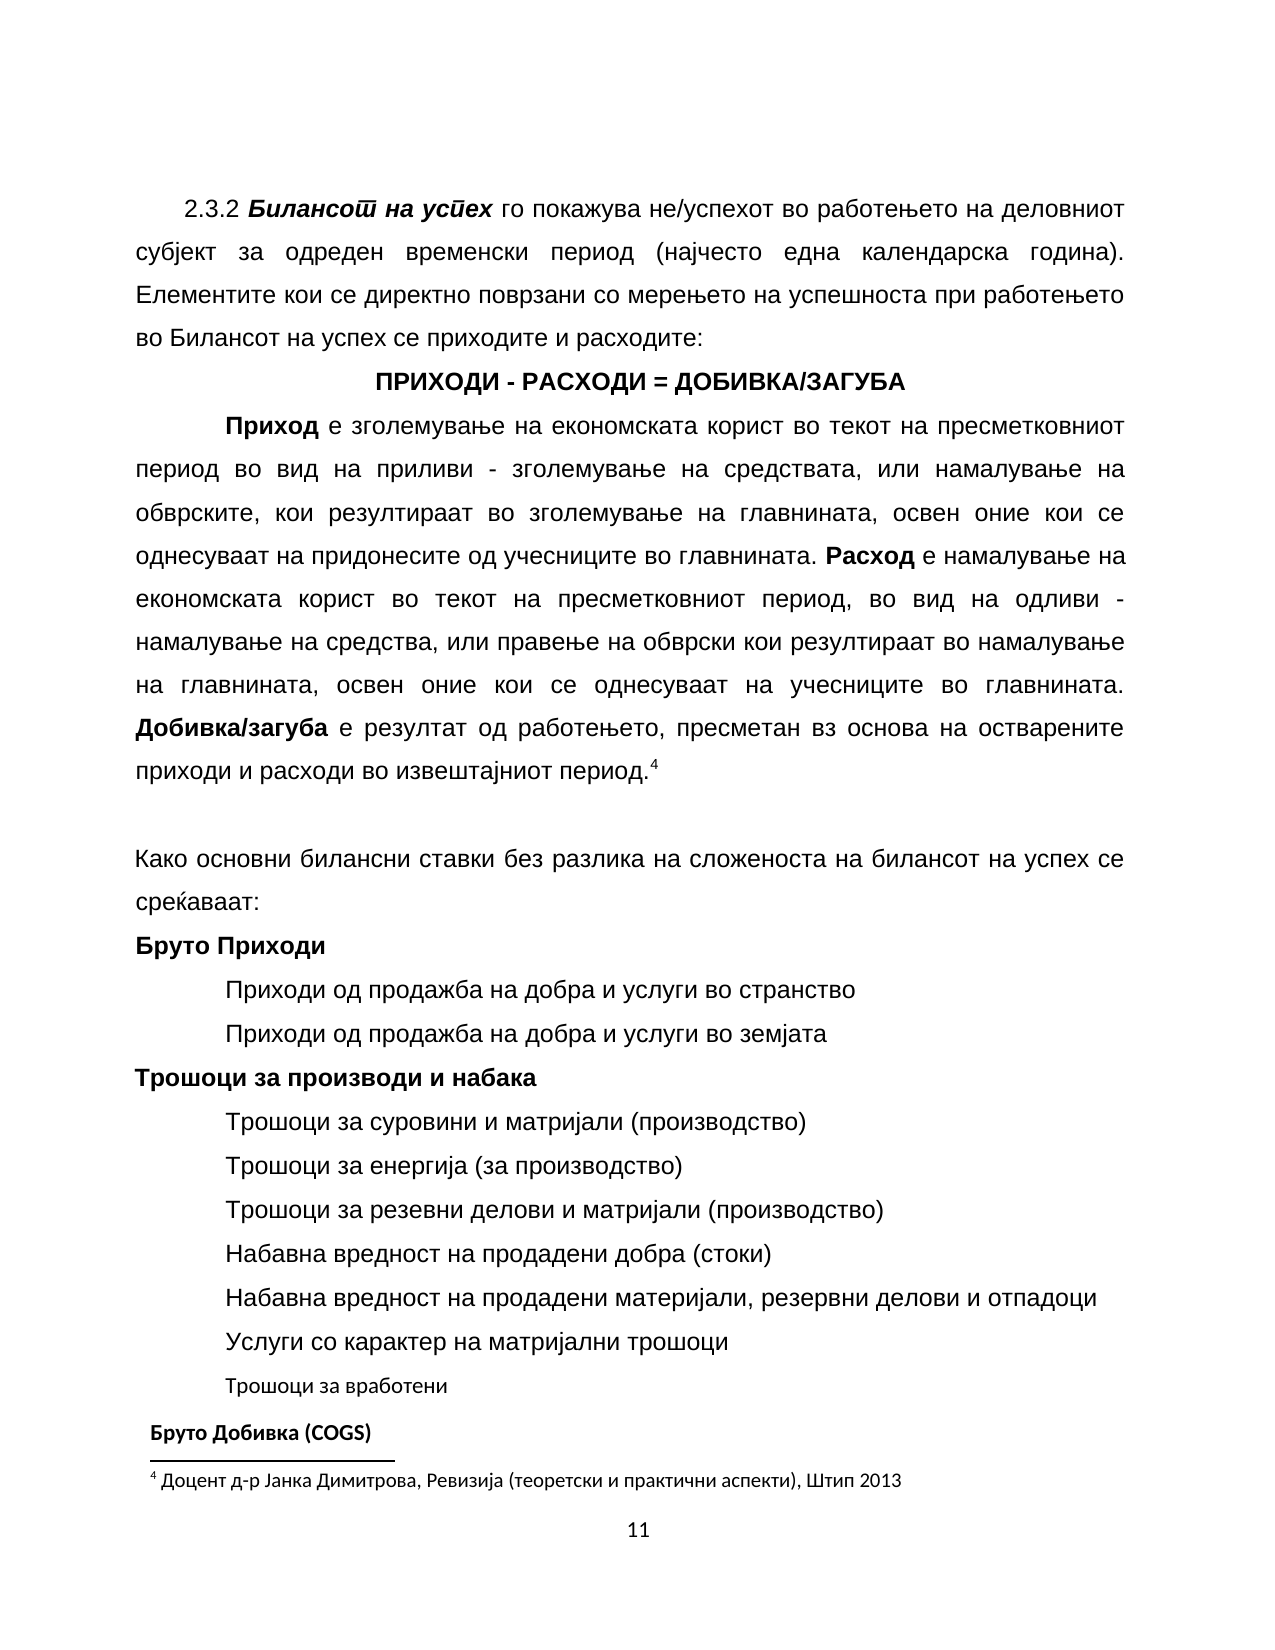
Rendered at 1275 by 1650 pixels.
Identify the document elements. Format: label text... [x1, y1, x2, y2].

text Трошоци за вработени [150, 1371, 1126, 1399]
text Набавна вредност на продадени материјали, резервни делови и отпадоци [134, 1283, 1126, 1312]
text Приход е зголемување на економската корист во текот на пресметковниот период во вид на приливи - зголемување на средствата, или намалување на обврските, кои резултираат во зголемување на главнината, освен оние кои се однесуваат на придонесите од учесниците во главнината. Расход е намалување на економската корист во текот на пресметковниот период, во вид на одливи - намалување на средства, или правење на обврски кои резултираат во намалување на главнината, освен оние кои се однесуваат на учесниците во главнината. Добивка/загуба е резултат од работењето, пресметан вз основа на остварените приходи и расходи во извештајниот период. [134, 411, 1126, 785]
text Бруто Добивка (COGS) [150, 1418, 1126, 1446]
text Набавна вредност на продадени добра (стоки) [134, 1239, 1126, 1268]
text Приходи од продажба на добра и услуги во странство [134, 975, 1126, 1004]
text Трошоци за производи и набака [134, 1063, 1126, 1092]
text Доцент д-р Јанка Димитрова, Ревизија (теоретски и практични аспекти), Штип 2013 [150, 1467, 1126, 1493]
text Трошоци за резевни делови и матријали (производство) [134, 1195, 1126, 1224]
text 2.3.2 Билансот на успех го покажува не/успехот во работењето на деловниот субјект за одреден временски период (најчесто една календарска година). Елементите кои се директно поврзани со мерењето на успешноста при работењето во Билансот на успех се приходите и расходите: [134, 194, 1126, 352]
text Приходи од продажба на добра и услуги во земјата [134, 1019, 1126, 1048]
text Услуги со карактер на матријални трошоци [134, 1327, 1126, 1356]
text Трошоци за суровини и матријали (производство) [134, 1107, 1126, 1136]
text Како основни билансни ставки без разлика на сложеноста на билансот на успех се среќаваат: [134, 844, 1126, 916]
text Бруто Приходи [134, 931, 1126, 960]
text ПРИХОДИ - РАСХОДИ = ДОБИВКА/ЗАГУБА [134, 367, 1126, 396]
text Трошоци за енергија (за производство) [134, 1151, 1126, 1180]
